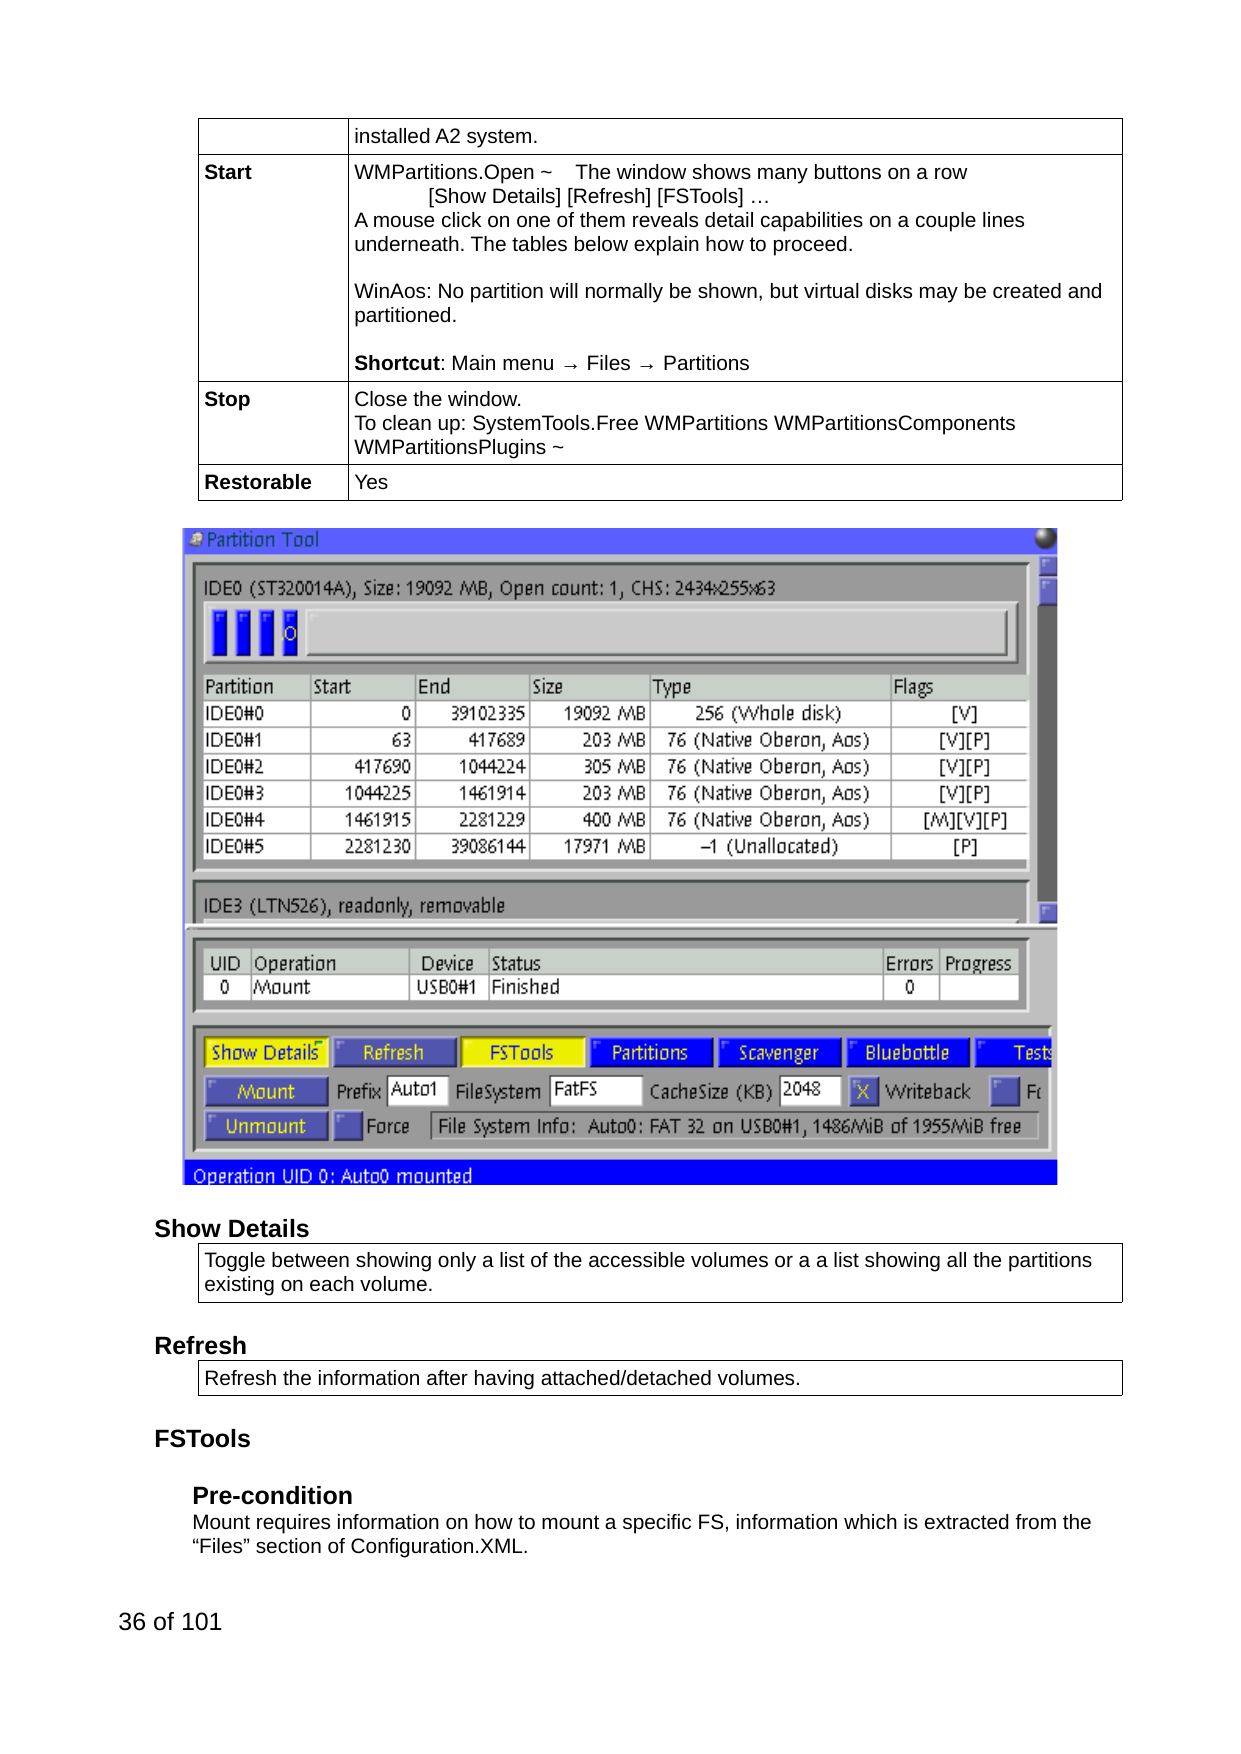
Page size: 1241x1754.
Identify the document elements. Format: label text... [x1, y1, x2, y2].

table_cell WMPartitions.Open ~ The window shows many buttons on a row [Show Details] [Refresh] [FSTools] … A mouse click on one of them reveals detail capabilities on a couple lines underneath. The tables below explain how to proceed. WinAos: No partition will normally be shown, but virtual disks may be created and partitioned. Shortcut: Main menu → Files → Partitions [349, 155, 1122, 381]
table_header installed A2 system. [349, 119, 1122, 154]
table_cell Close the window. To clean up: SystemTools.Free WMPartitions WMPartitionsComponents WMPartitionsPlugins ~ [349, 382, 1122, 464]
text Mount requires information on how to mount a specific FS, information which is extracted from the “Files” section of Configuration.XML. [192, 1510, 1122, 1558]
text FSTools [118, 1424, 1122, 1453]
table_header Toggle between showing only a list of the accessible volumes or a a list showing all the partitions existing on each volume. [199, 1244, 1122, 1302]
text Show Details [118, 1214, 1122, 1242]
table_cell Restorable [199, 465, 348, 500]
picture [182, 528, 1058, 1185]
text Pre-condition [118, 1481, 1122, 1510]
table_cell Stop [199, 382, 348, 464]
table_header Refresh the information after having attached/detached volumes. [199, 1361, 1122, 1395]
table_cell Start [199, 155, 348, 381]
table_header [199, 119, 348, 154]
text Refresh [118, 1331, 1122, 1359]
table_cell Yes [349, 465, 1122, 500]
